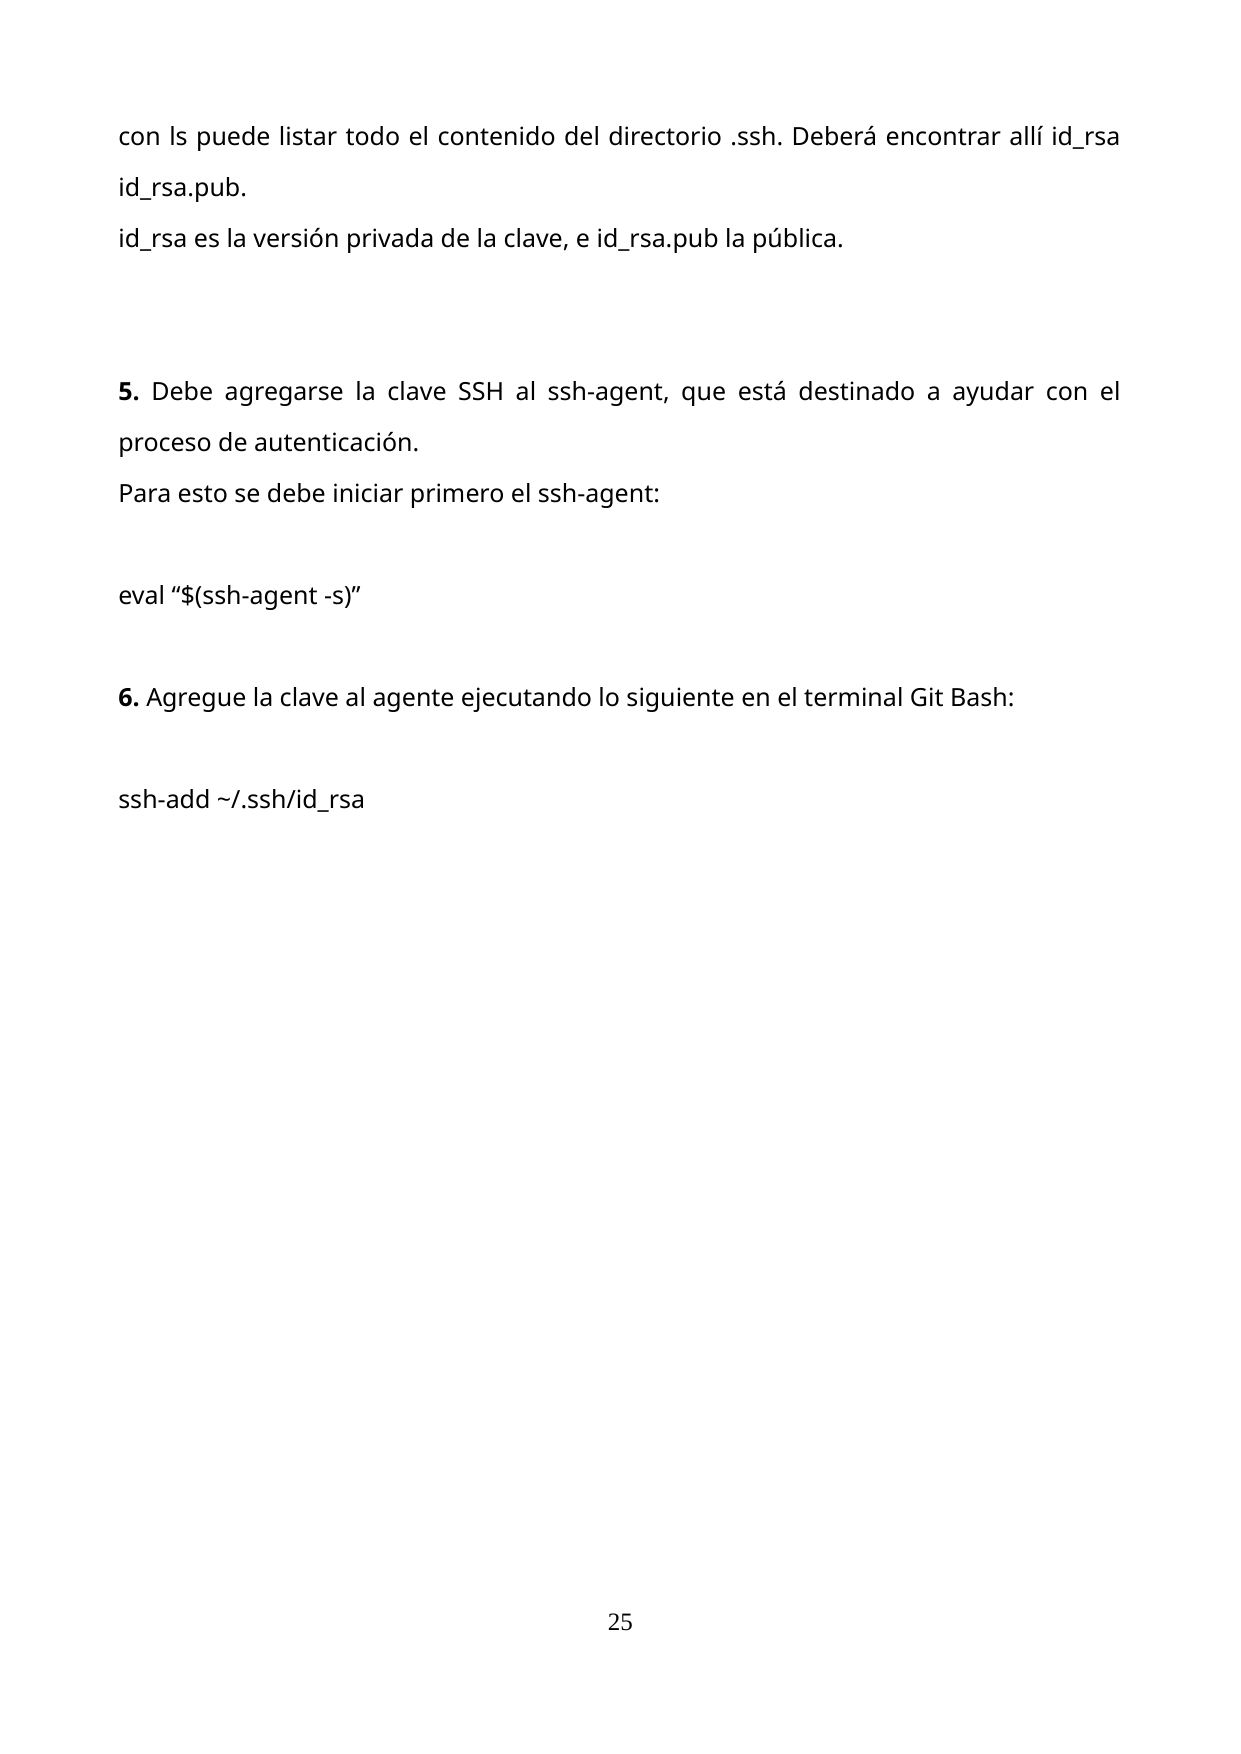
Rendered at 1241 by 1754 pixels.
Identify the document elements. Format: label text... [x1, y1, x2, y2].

text 6. Agregue la clave al agente ejecutando lo siguiente en el terminal Git Bash: [118, 679, 1122, 714]
text Para esto se debe iniciar primero el ssh-agent: [118, 475, 1122, 509]
text 5. Debe agregarse la clave SSH al ssh-agent, que está destinado a ayudar con el proceso de autenticación. [118, 373, 1122, 458]
text eval “$(ssh-agent -s)” [118, 577, 1122, 612]
text ssh-add ~/.ssh/id_rsa [118, 782, 1122, 816]
text id_rsa es la versión privada de la clave, e id_rsa.pub la pública. [118, 220, 1122, 254]
text con ls puede listar todo el contenido del directorio .ssh. Deberá encontrar allí id_rsa id_rsa.pub. [118, 118, 1122, 203]
